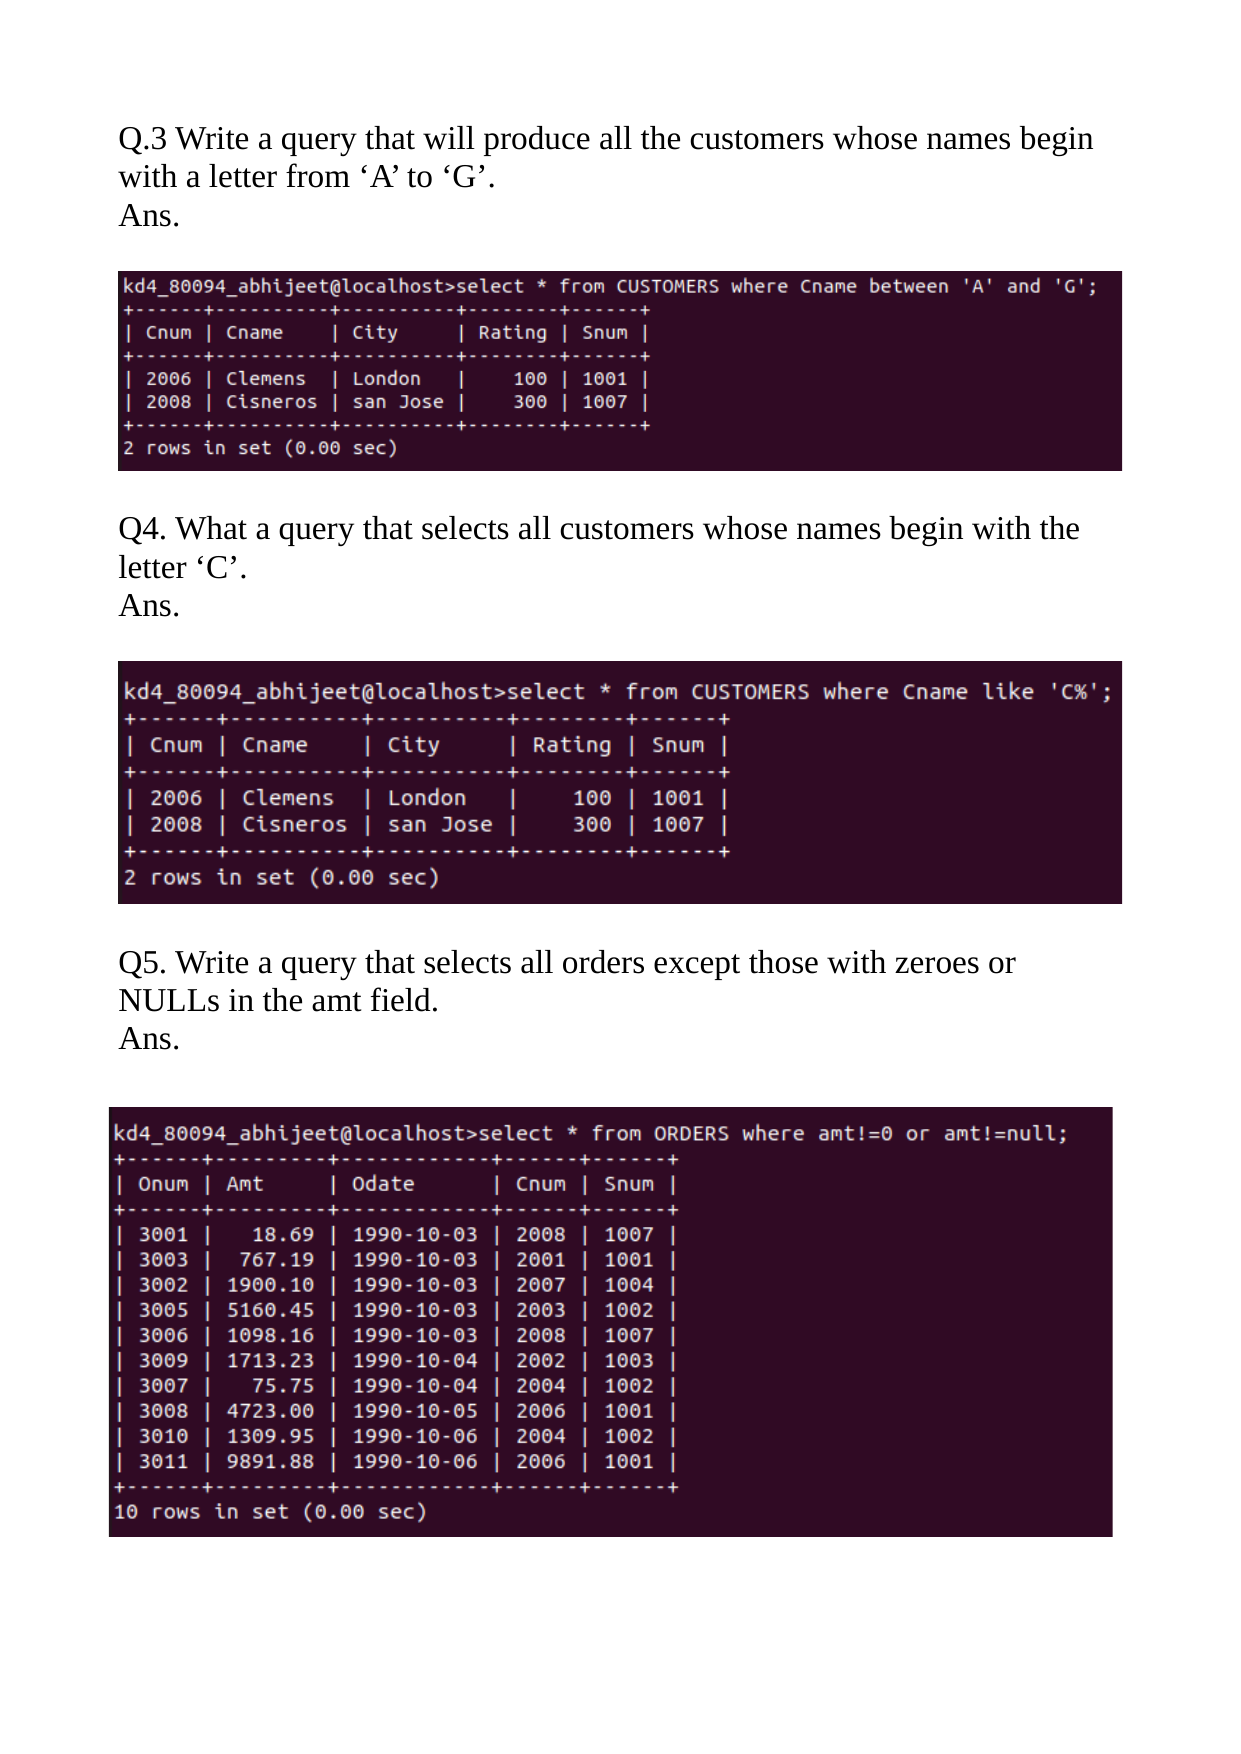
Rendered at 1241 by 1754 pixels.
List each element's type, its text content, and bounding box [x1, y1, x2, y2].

text Q5. Write a query that selects all orders except those with zeroes or NULLs in the amt field. [118, 942, 1122, 1019]
text Q.3 Write a query that will produce all the customers whose names begin with a letter from ‘A’ to ‘G’. [118, 118, 1122, 195]
picture [118, 661, 1123, 904]
text Q4. What a query that selects all customers whose names begin with the letter ‘C’. [118, 508, 1122, 585]
text Ans. [118, 585, 1122, 623]
text Ans. [118, 1019, 1122, 1057]
picture [108, 1107, 1113, 1537]
picture [118, 271, 1123, 471]
text Ans. [118, 195, 1122, 233]
